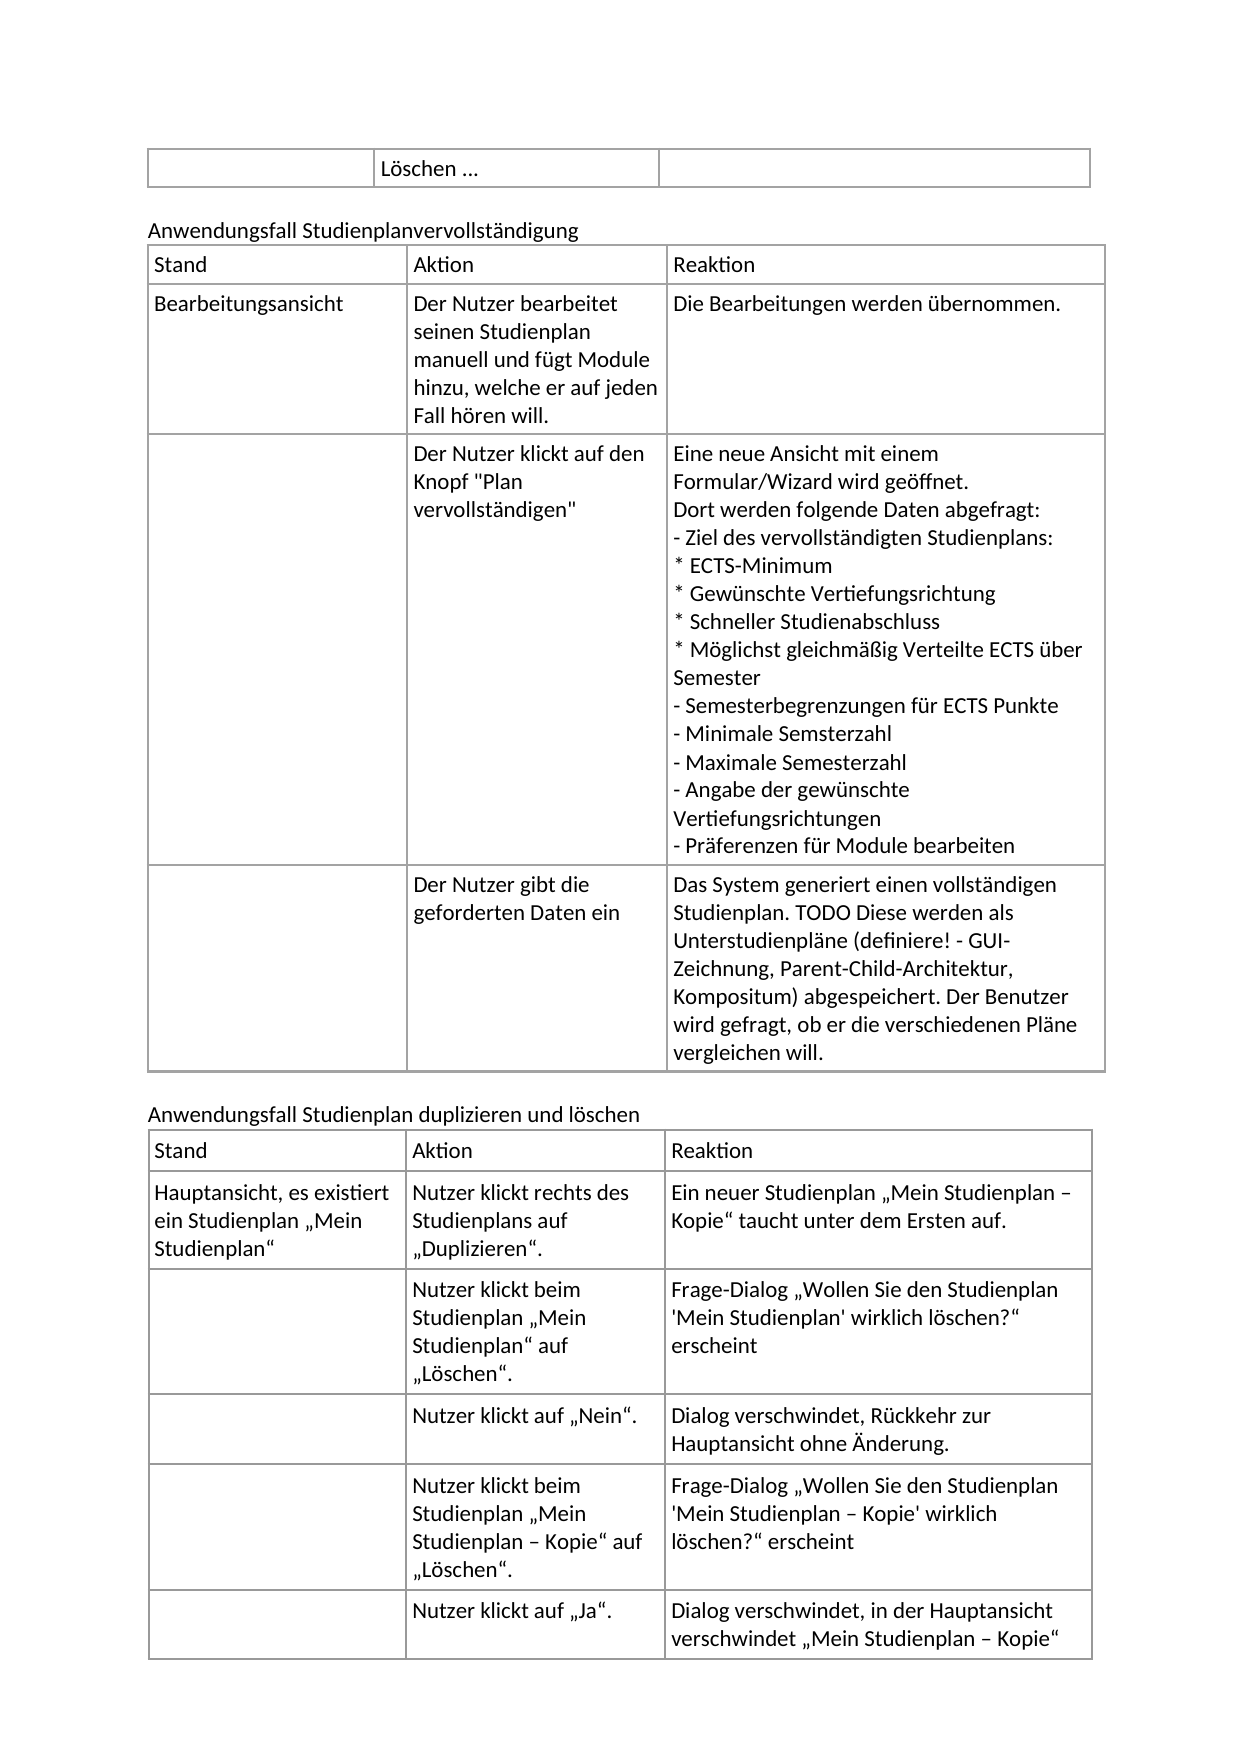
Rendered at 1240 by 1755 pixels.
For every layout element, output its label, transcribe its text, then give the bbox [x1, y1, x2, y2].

table_cell Nutzer klickt beim Studienplan „Mein Studienplan“ auf „Löschen“. [407, 1270, 664, 1393]
table_cell Frage-Dialog „Wollen Sie den Studienplan 'Mein Studienplan – Kopie' wirklich löschen?“ erscheint [666, 1465, 1091, 1588]
table_cell Der Nutzer klickt auf den Knopf "Plan vervollständigen" [408, 435, 666, 864]
table_header Aktion [408, 246, 666, 283]
table_cell [149, 435, 406, 864]
table_cell [149, 866, 406, 1070]
table_cell Nutzer klickt auf „Nein“. [407, 1395, 664, 1463]
table_cell Das System generiert einen vollständigen Studienplan. TODO Diese werden als Unterstudienpläne (definiere! - GUI-Zeichnung, Parent-Child-Architektur, Kompositum) abgespeichert. Der Benutzer wird gefragt, ob er die verschiedenen Pläne vergleichen will. [668, 866, 1104, 1070]
table_header Stand [149, 246, 406, 283]
table_cell Dialog verschwindet, in der Hauptansicht verschwindet „Mein Studienplan – Kopie“ [666, 1591, 1091, 1658]
table_cell Der Nutzer gibt die geforderten Daten ein [408, 866, 666, 1070]
table_cell [660, 150, 1089, 186]
table_cell [150, 1465, 405, 1588]
table_cell Bearbeitungsansicht [149, 285, 406, 433]
table_cell Nutzer klickt auf „Ja“. [407, 1591, 664, 1658]
text Anwendungsfall Studienplan duplizieren und löschen [148, 1101, 1092, 1128]
table_header Stand [150, 1131, 405, 1170]
table_cell Hauptansicht, es existiert ein Studienplan „Mein Studienplan“ [150, 1172, 405, 1268]
table_cell Löschen ... [375, 150, 658, 186]
table_cell [150, 1591, 405, 1658]
table_cell [149, 150, 373, 186]
table_cell Eine neue Ansicht mit einem Formular/Wizard wird geöffnet. Dort werden folgende Daten abgefragt: - Ziel des vervollständigten Studienplans: * ECTS-Minimum * Gewünschte Vertiefungsrichtung * Schneller Studienabschluss * Möglichst gleichmäßig Verteilte ECTS über Semester - Semesterbegrenzungen für ECTS Punkte - Minimale Semsterzahl - Maximale Semesterzahl - Angabe der gewünschte Vertiefungsrichtungen - Präferenzen für Module bearbeiten [668, 435, 1104, 864]
table_cell Dialog verschwindet, Rückkehr zur Hauptansicht ohne Änderung. [666, 1395, 1091, 1463]
text Anwendungsfall Studienplanvervollständigung [148, 216, 1092, 244]
table_header Reaktion [666, 1131, 1091, 1170]
table_cell Frage-Dialog „Wollen Sie den Studienplan 'Mein Studienplan' wirklich löschen?“ erscheint [666, 1270, 1091, 1393]
table_cell Die Bearbeitungen werden übernommen. [668, 285, 1104, 433]
table_header Reaktion [668, 246, 1104, 283]
table_cell [150, 1270, 405, 1393]
table_cell Nutzer klickt rechts des Studienplans auf „Duplizieren“. [407, 1172, 664, 1268]
table_cell Ein neuer Studienplan „Mein Studienplan – Kopie“ taucht unter dem Ersten auf. [666, 1172, 1091, 1268]
table_header Aktion [407, 1131, 664, 1170]
table_cell [150, 1395, 405, 1463]
table_cell Nutzer klickt beim Studienplan „Mein Studienplan – Kopie“ auf „Löschen“. [407, 1465, 664, 1588]
table_cell Der Nutzer bearbeitet seinen Studienplan manuell und fügt Module hinzu, welche er auf jeden Fall hören will. [408, 285, 666, 433]
